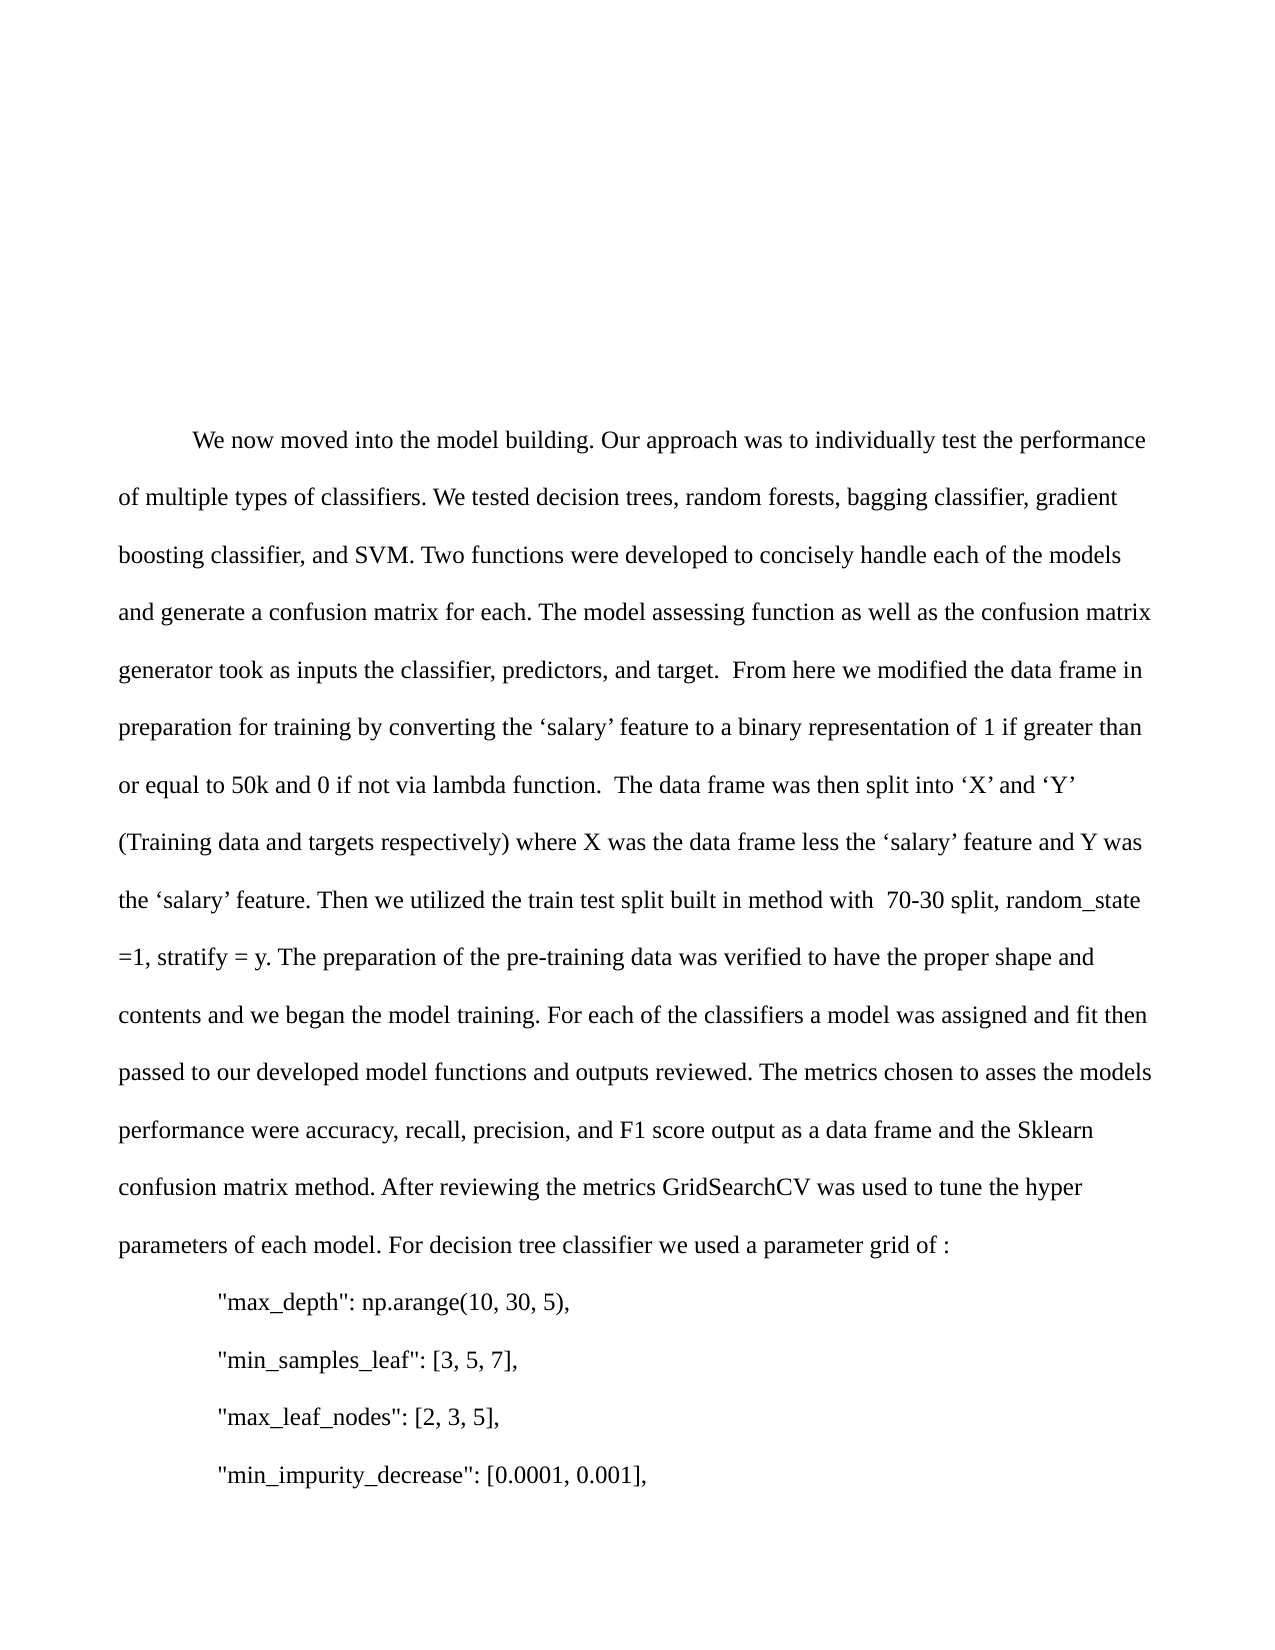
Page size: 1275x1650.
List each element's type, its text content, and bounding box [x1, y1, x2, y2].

text We now moved into the model building. Our approach was to individually test the performance of multiple types of classifiers. We tested decision trees, random forests, bagging classifier, gradient boosting classifier, and SVM. Two functions were developed to concisely handle each of the models and generate a confusion matrix for each. The model assessing function as well as the confusion matrix generator took as inputs the classifier, predictors, and target. From here we modified the data frame in preparation for training by converting the ‘salary’ feature to a binary representation of 1 if greater than or equal to 50k and 0 if not via lambda function. The data frame was then split into ‘X’ and ‘Y’ (Training data and targets respectively) where X was the data frame less the ‘salary’ feature and Y was the ‘salary’ feature. Then we utilized the train test split built in method with 70-30 split, random_state =1, stratify = y. The preparation of the pre-training data was verified to have the proper shape and contents and we began the model training. For each of the classifiers a model was assigned and fit then passed to our developed model functions and outputs reviewed. The metrics chosen to asses the models performance were accuracy, recall, precision, and F1 score output as a data frame and the Sklearn confusion matrix method. After reviewing the metrics GridSearchCV was used to tune the hyper parameters of each model. For decision tree classifier we used a parameter grid of : [118, 425, 1157, 1258]
text "max_leaf_nodes": [2, 3, 5], [118, 1402, 1157, 1431]
text "max_depth": np.arange(10, 30, 5), [118, 1287, 1157, 1316]
text "min_impurity_decrease": [0.0001, 0.001], [118, 1460, 1157, 1488]
text "min_samples_leaf": [3, 5, 7], [118, 1345, 1157, 1373]
